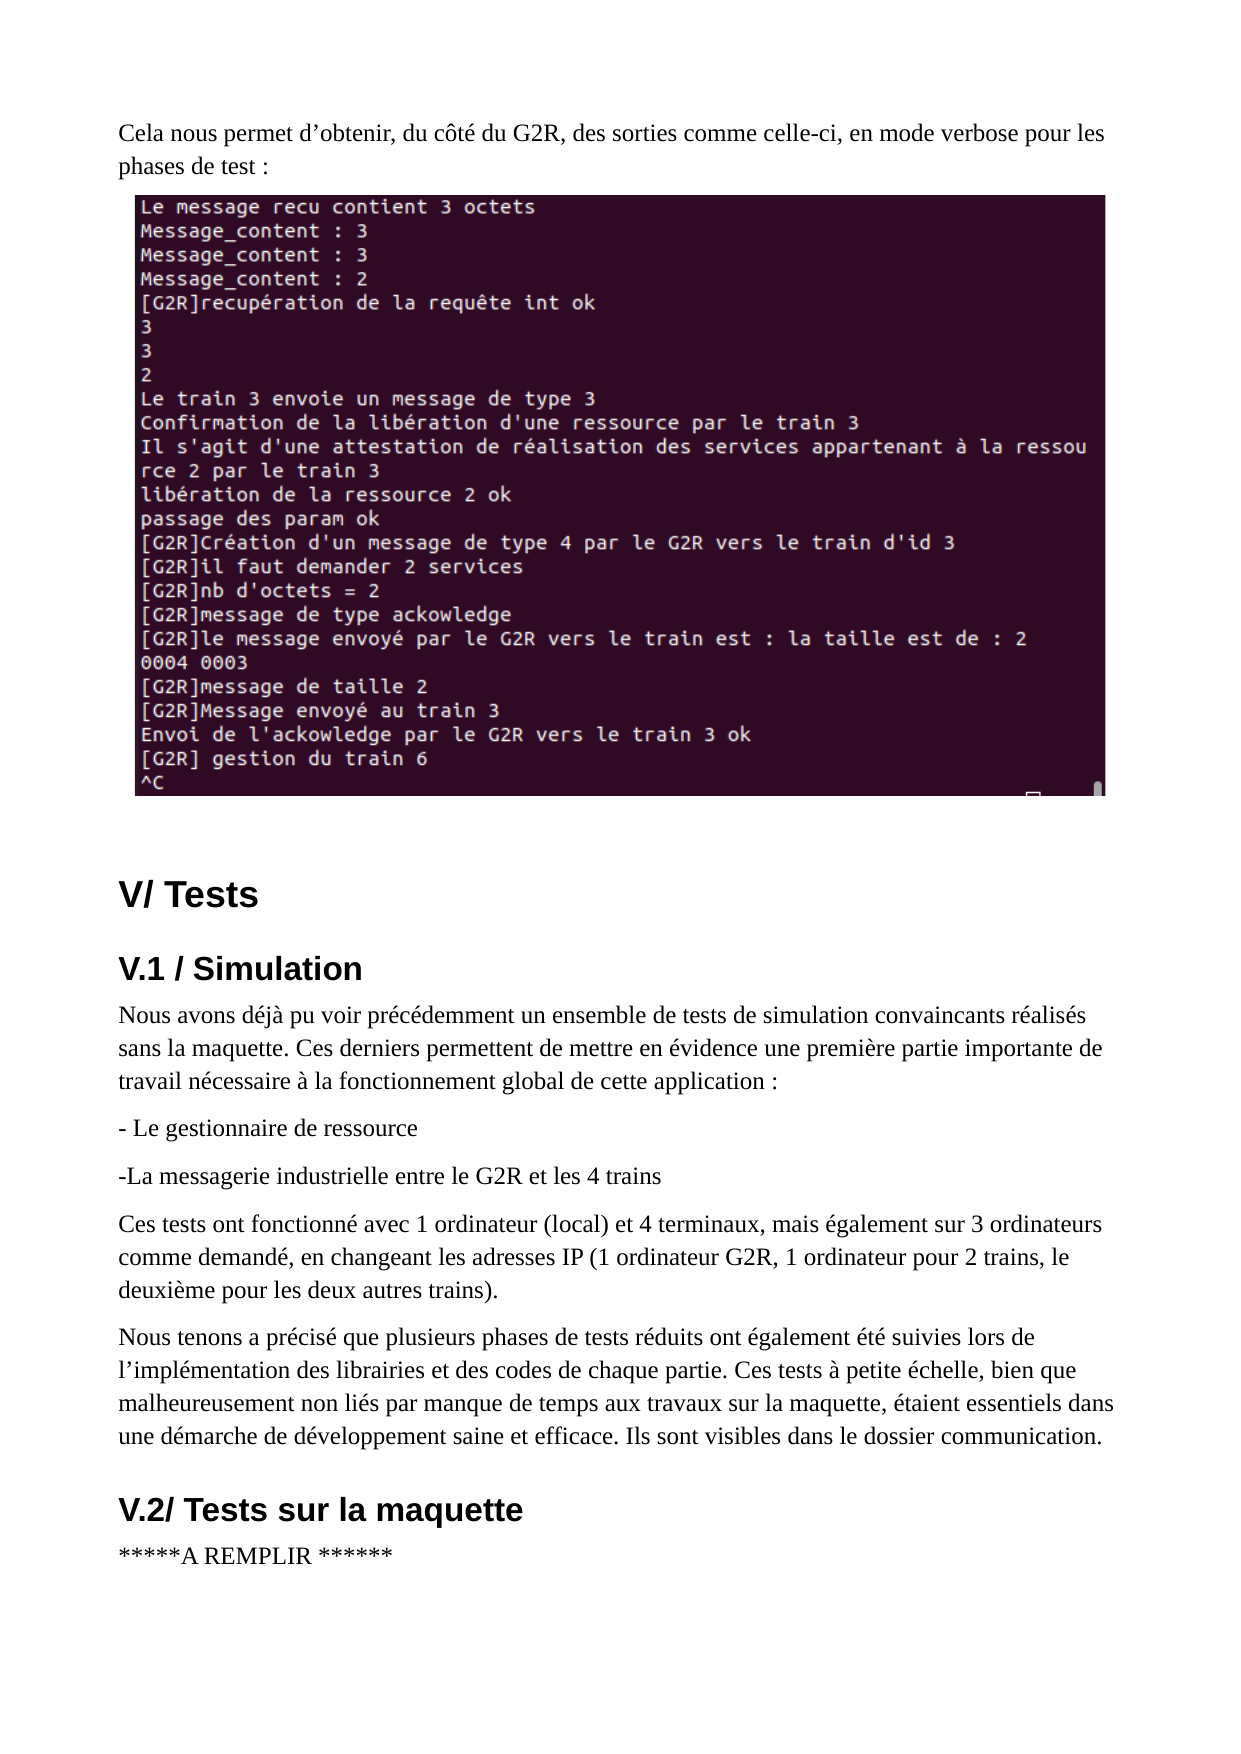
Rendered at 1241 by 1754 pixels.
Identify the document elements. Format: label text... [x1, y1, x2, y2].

text Ces tests ont fonctionné avec 1 ordinateur (local) et 4 terminaux, mais également sur 3 ordinateurs comme demandé, en changeant les adresses IP (1 ordinateur G2R, 1 ordinateur pour 2 trains, le deuxième pour les deux autres trains). [118, 1209, 1122, 1303]
text Cela nous permet d’obtenir, du côté du G2R, des sorties comme celle-ci, en mode verbose pour les phases de test : [118, 118, 1122, 180]
subtitle V.1 / Simulation [118, 949, 1122, 987]
text *****A REMPLIR ****** [118, 1541, 1122, 1569]
text Nous tenons a précisé que plusieurs phases de tests réduits ont également été suivies lors de l’implémentation des librairies et des codes de chaque partie. Ces tests à petite échelle, bien que malheureusement non liés par manque de temps aux travaux sur la maquette, étaient essentiels dans une démarche de développement saine et efficace. Ils sont visibles dans le dossier communication. [118, 1322, 1122, 1450]
picture [134, 195, 1106, 796]
subtitle V/ Tests [118, 872, 1122, 916]
subtitle V.2/ Tests sur la maquette [118, 1490, 1122, 1528]
text - Le gestionnaire de ressource [118, 1113, 1122, 1142]
text Nous avons déjà pu voir précédemment un ensemble de tests de simulation convaincants réalisés sans la maquette. Ces derniers permettent de mettre en évidence une première partie importante de travail nécessaire à la fonctionnement global de cette application : [118, 1000, 1122, 1095]
text -La messagerie industrielle entre le G2R et les 4 trains [118, 1161, 1122, 1190]
